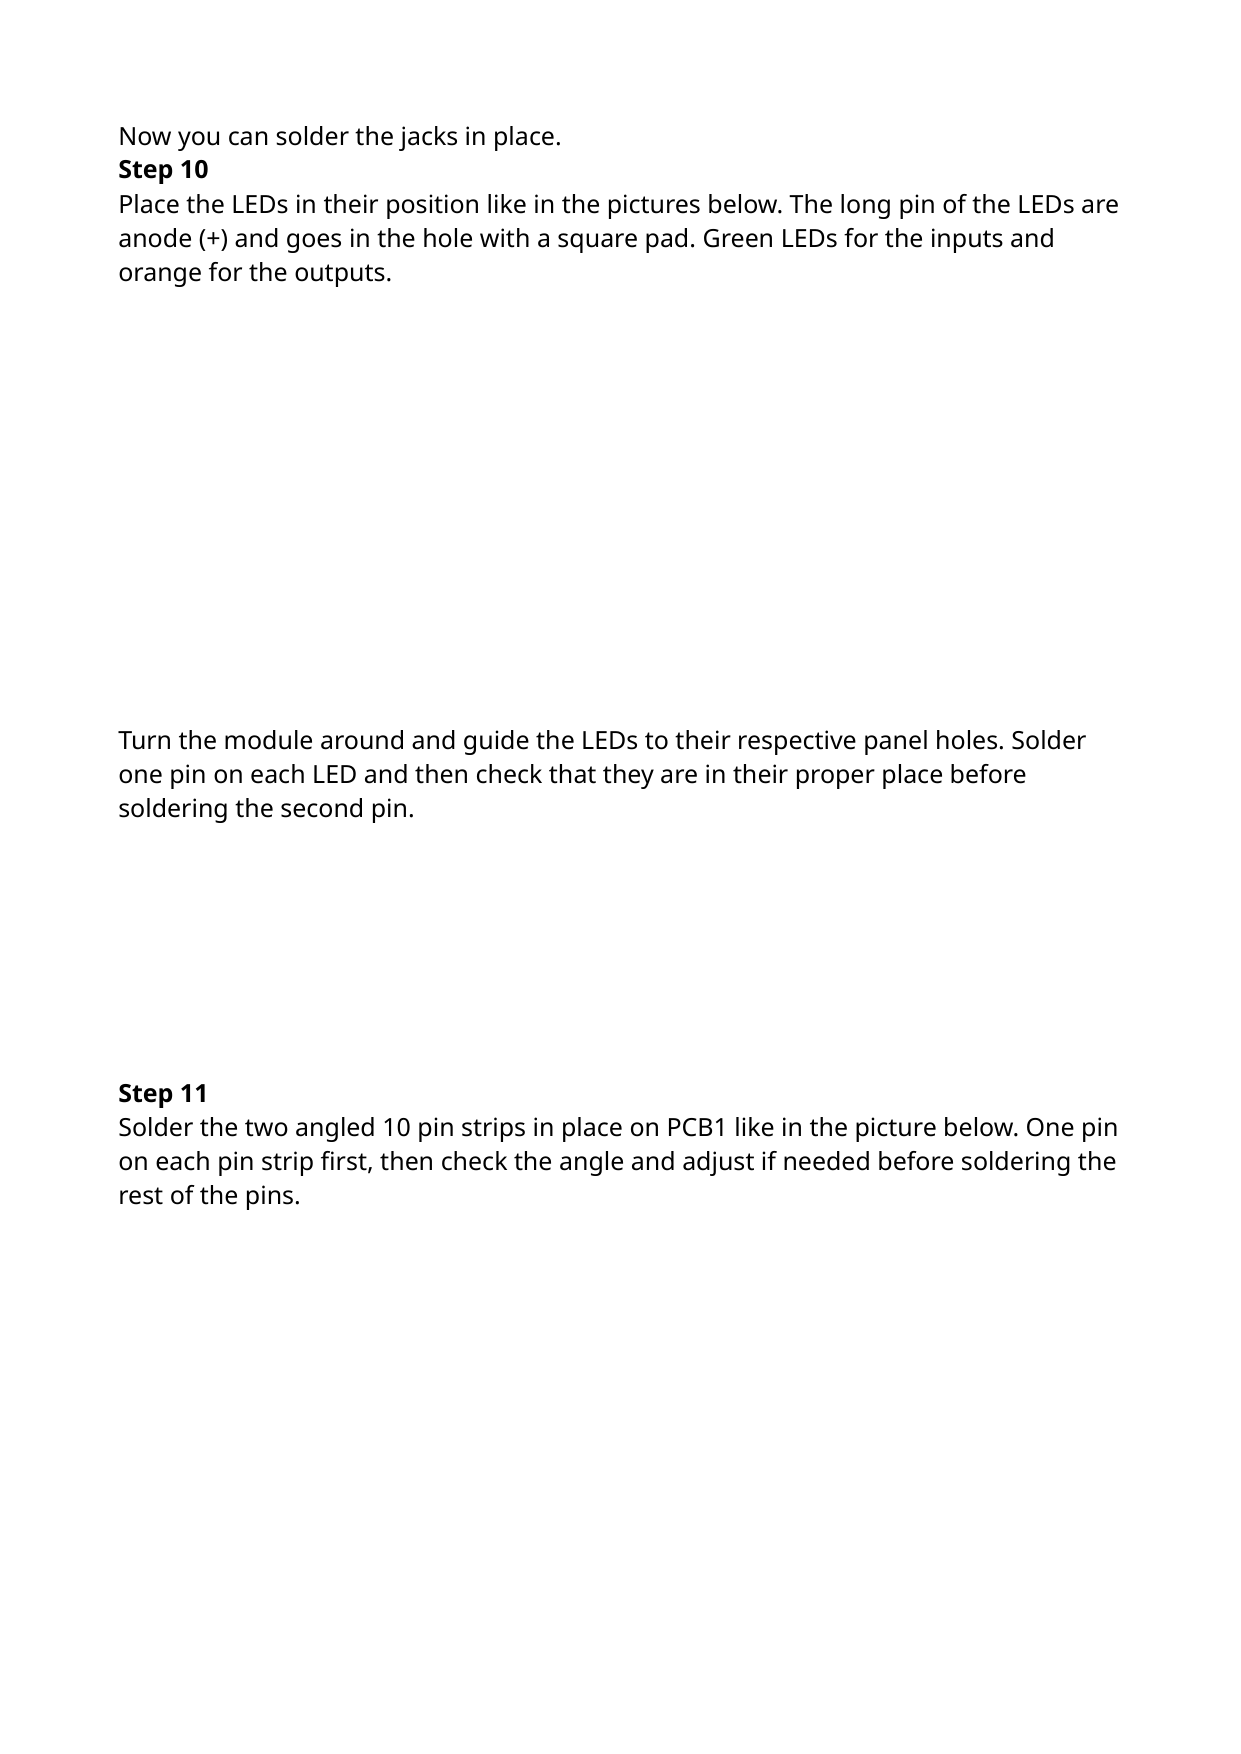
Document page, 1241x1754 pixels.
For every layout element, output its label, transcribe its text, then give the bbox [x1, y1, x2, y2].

text Turn the module around and guide the LEDs to their respective panel holes. Solder one pin on each LED and then check that they are in their proper place before soldering the second pin. [118, 723, 1122, 825]
text Place the LEDs in their position like in the pictures below. The long pin of the LEDs are anode (+) and goes in the hole with a square pad. Green LEDs for the inputs and orange for the outputs. [118, 186, 1122, 288]
text Now you can solder the jacks in place. [118, 118, 1122, 152]
text Step 10 [118, 152, 1122, 186]
text Solder the two angled 10 pin strips in place on PCB1 like in the picture below. One pin on each pin strip first, then check the angle and adjust if needed before soldering the rest of the pins. [118, 1109, 1122, 1212]
text Step 11 [118, 1076, 1122, 1109]
